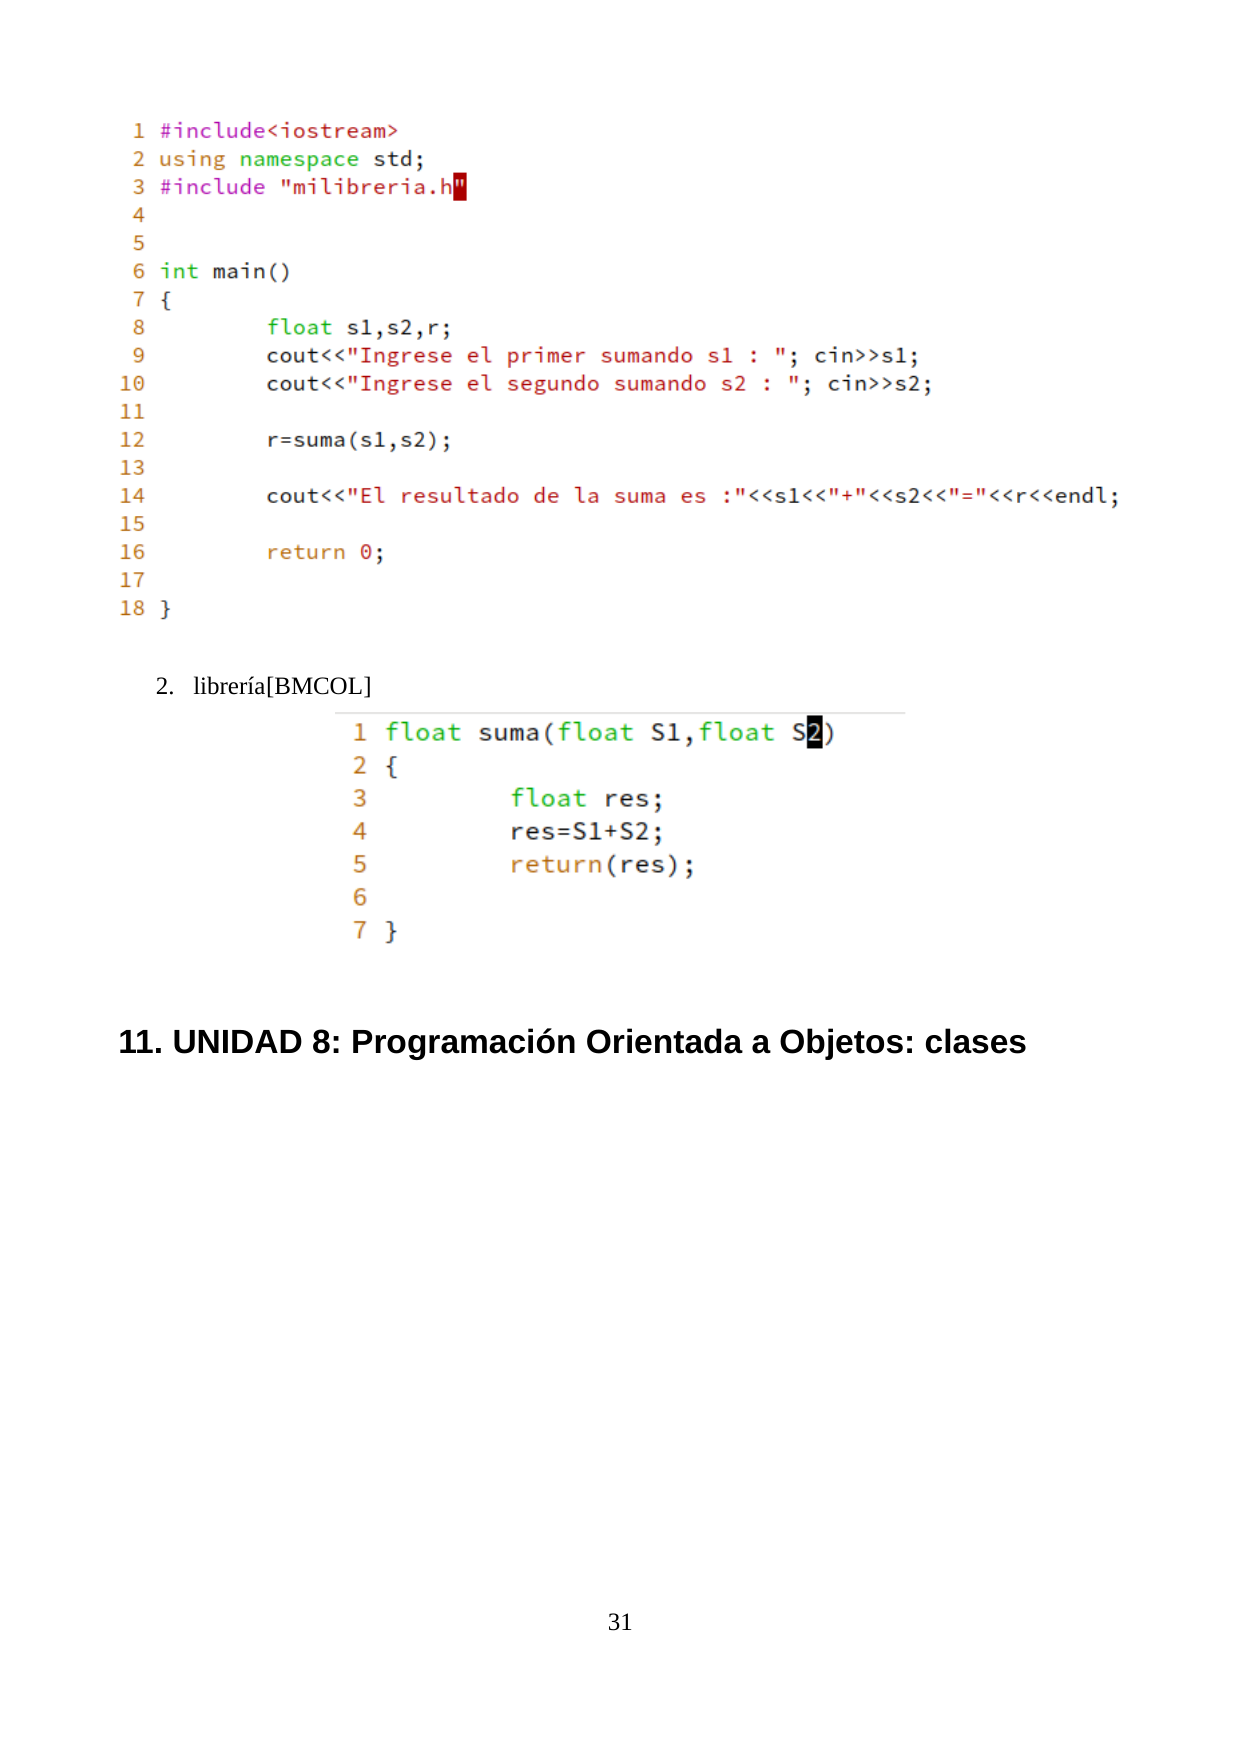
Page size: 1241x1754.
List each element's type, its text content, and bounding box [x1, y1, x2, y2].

list librería [BMCOL] [156, 671, 1122, 699]
subtitle UNIDAD 8: Programación Orientada a Objetos: clases [118, 1022, 1122, 1061]
